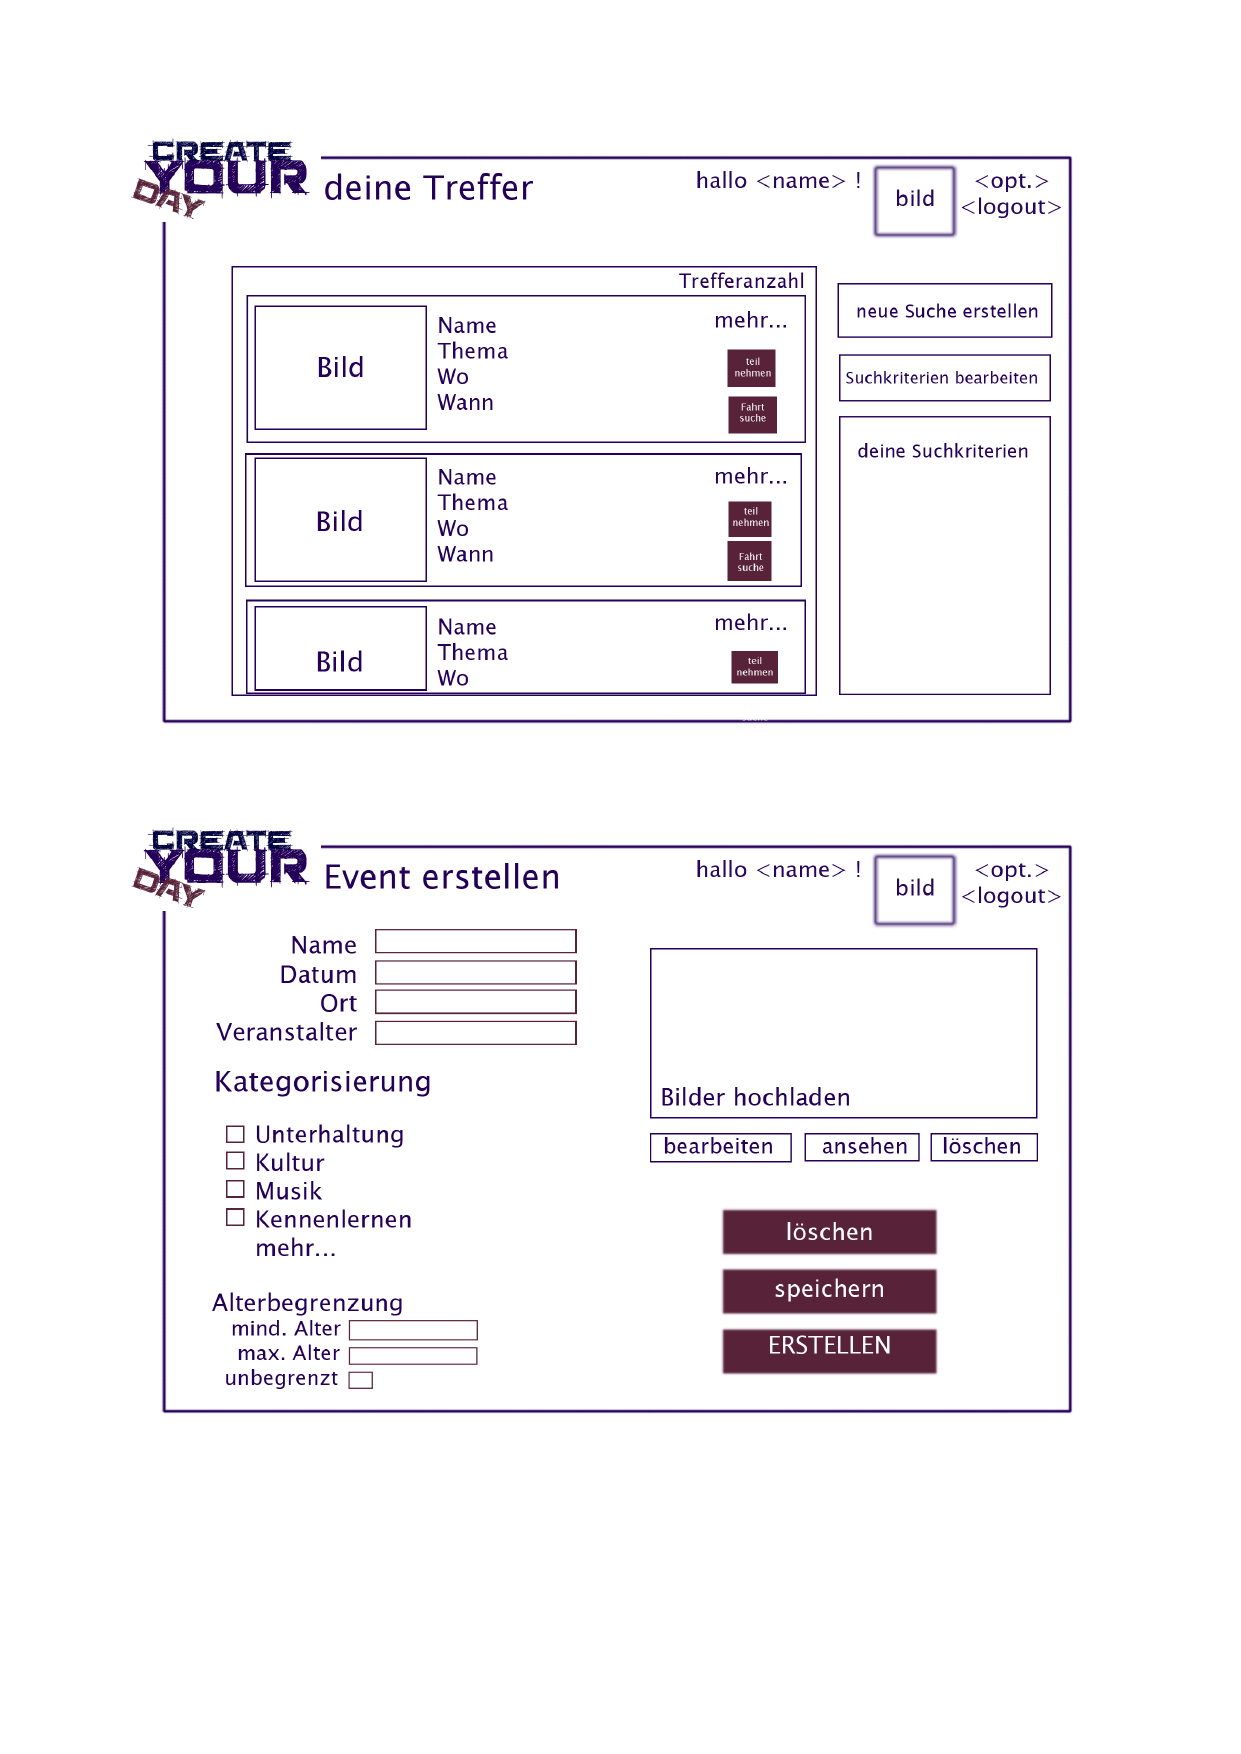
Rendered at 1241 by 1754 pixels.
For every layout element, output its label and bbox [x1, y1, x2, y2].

picture [118, 118, 1123, 746]
picture [118, 808, 1123, 1436]
